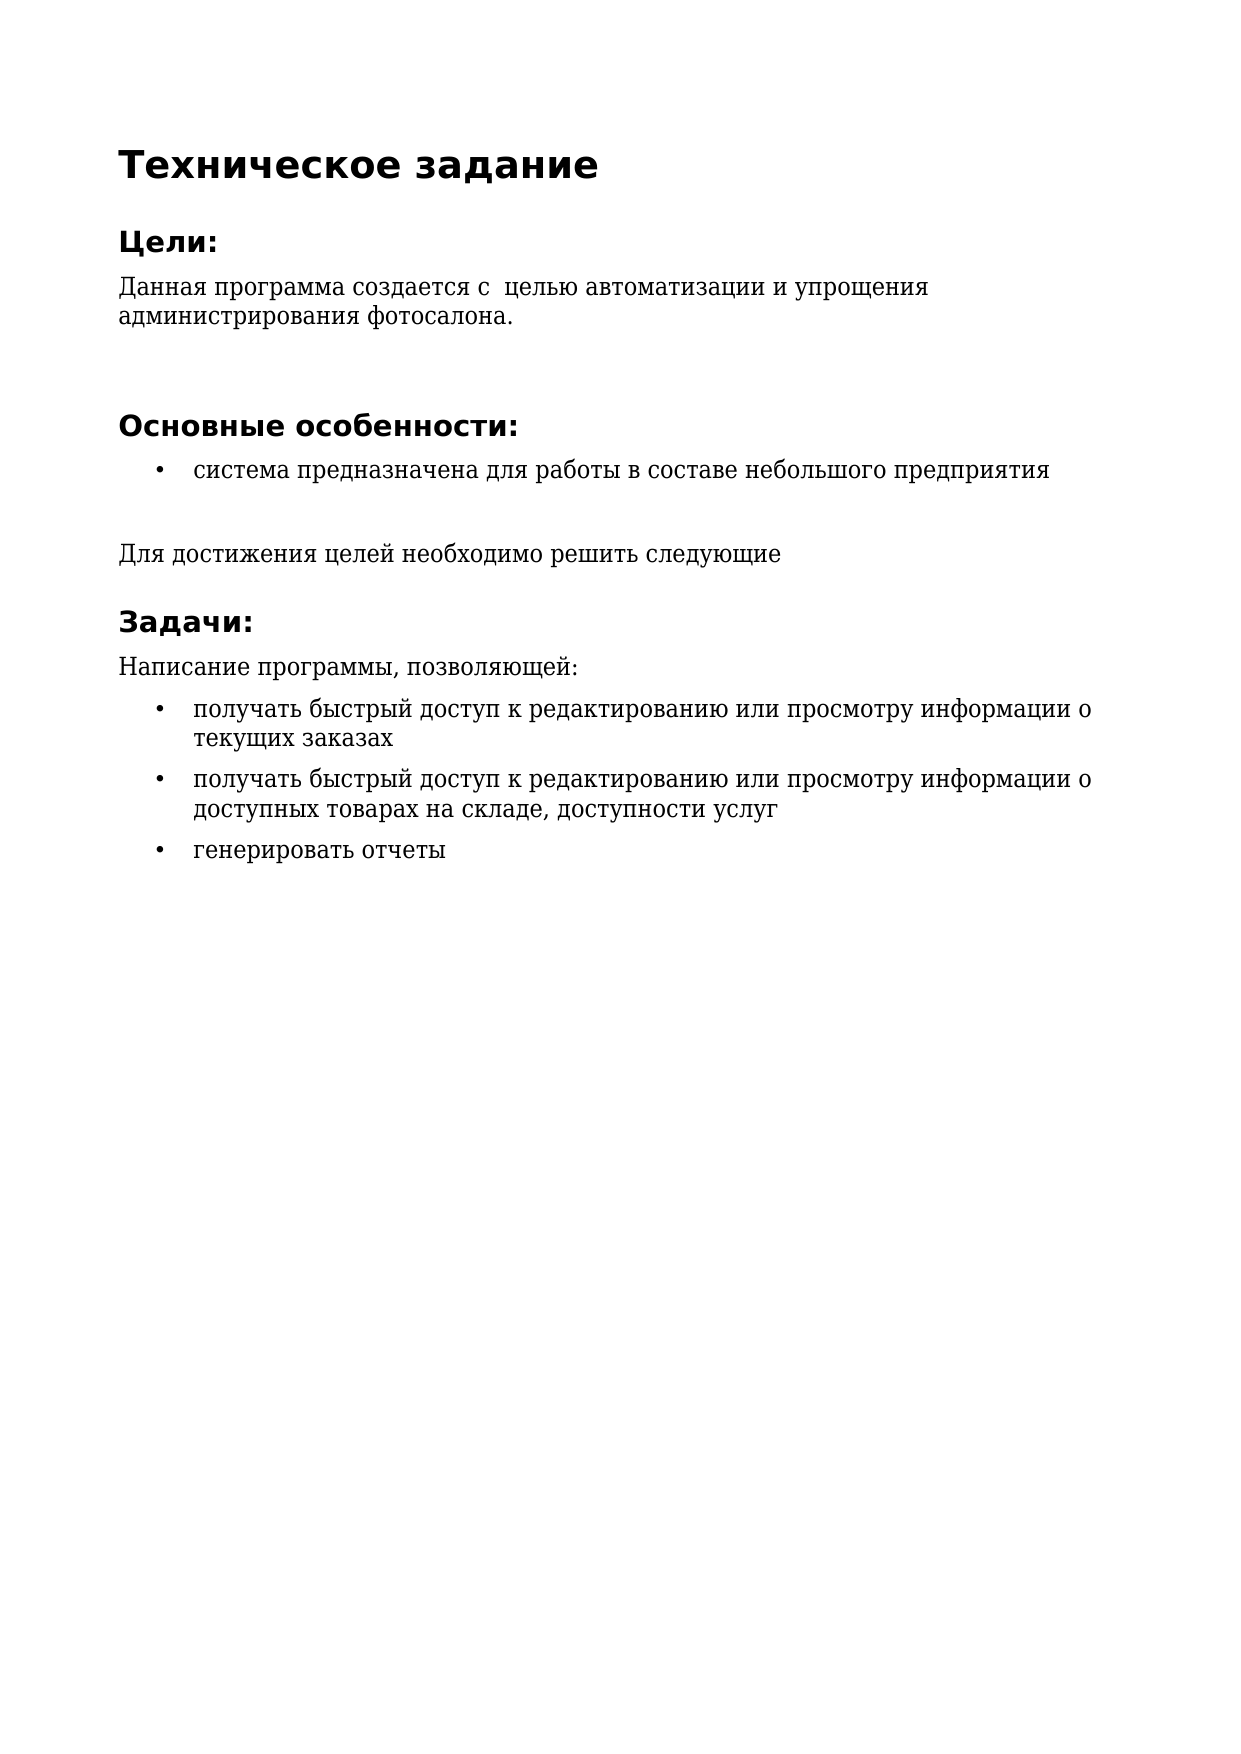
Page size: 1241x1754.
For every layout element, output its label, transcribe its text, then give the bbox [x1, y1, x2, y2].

subtitle Техническое задание [118, 143, 1122, 188]
text Для достижения целей необходимо решить следующие [118, 539, 1122, 568]
list получать быстрый доступ к редактированию или просмотру информации о доступных товарах на складе, доступности услуг [156, 765, 1122, 823]
subtitle Цели: [118, 225, 1122, 259]
subtitle Задачи: [118, 606, 1122, 640]
text Написание программы, позволяющей: [118, 652, 1122, 681]
text Данная программа создается с целью автоматизации и упрощения администрирования фотосалона. [118, 272, 1122, 330]
list система предназначена для работы в составе небольшого предприятия [156, 456, 1122, 485]
subtitle Основные особенности: [118, 409, 1122, 443]
list генерировать отчеты [156, 836, 1122, 865]
list получать быстрый доступ к редактированию или просмотру информации о текущих заказах [156, 694, 1122, 752]
